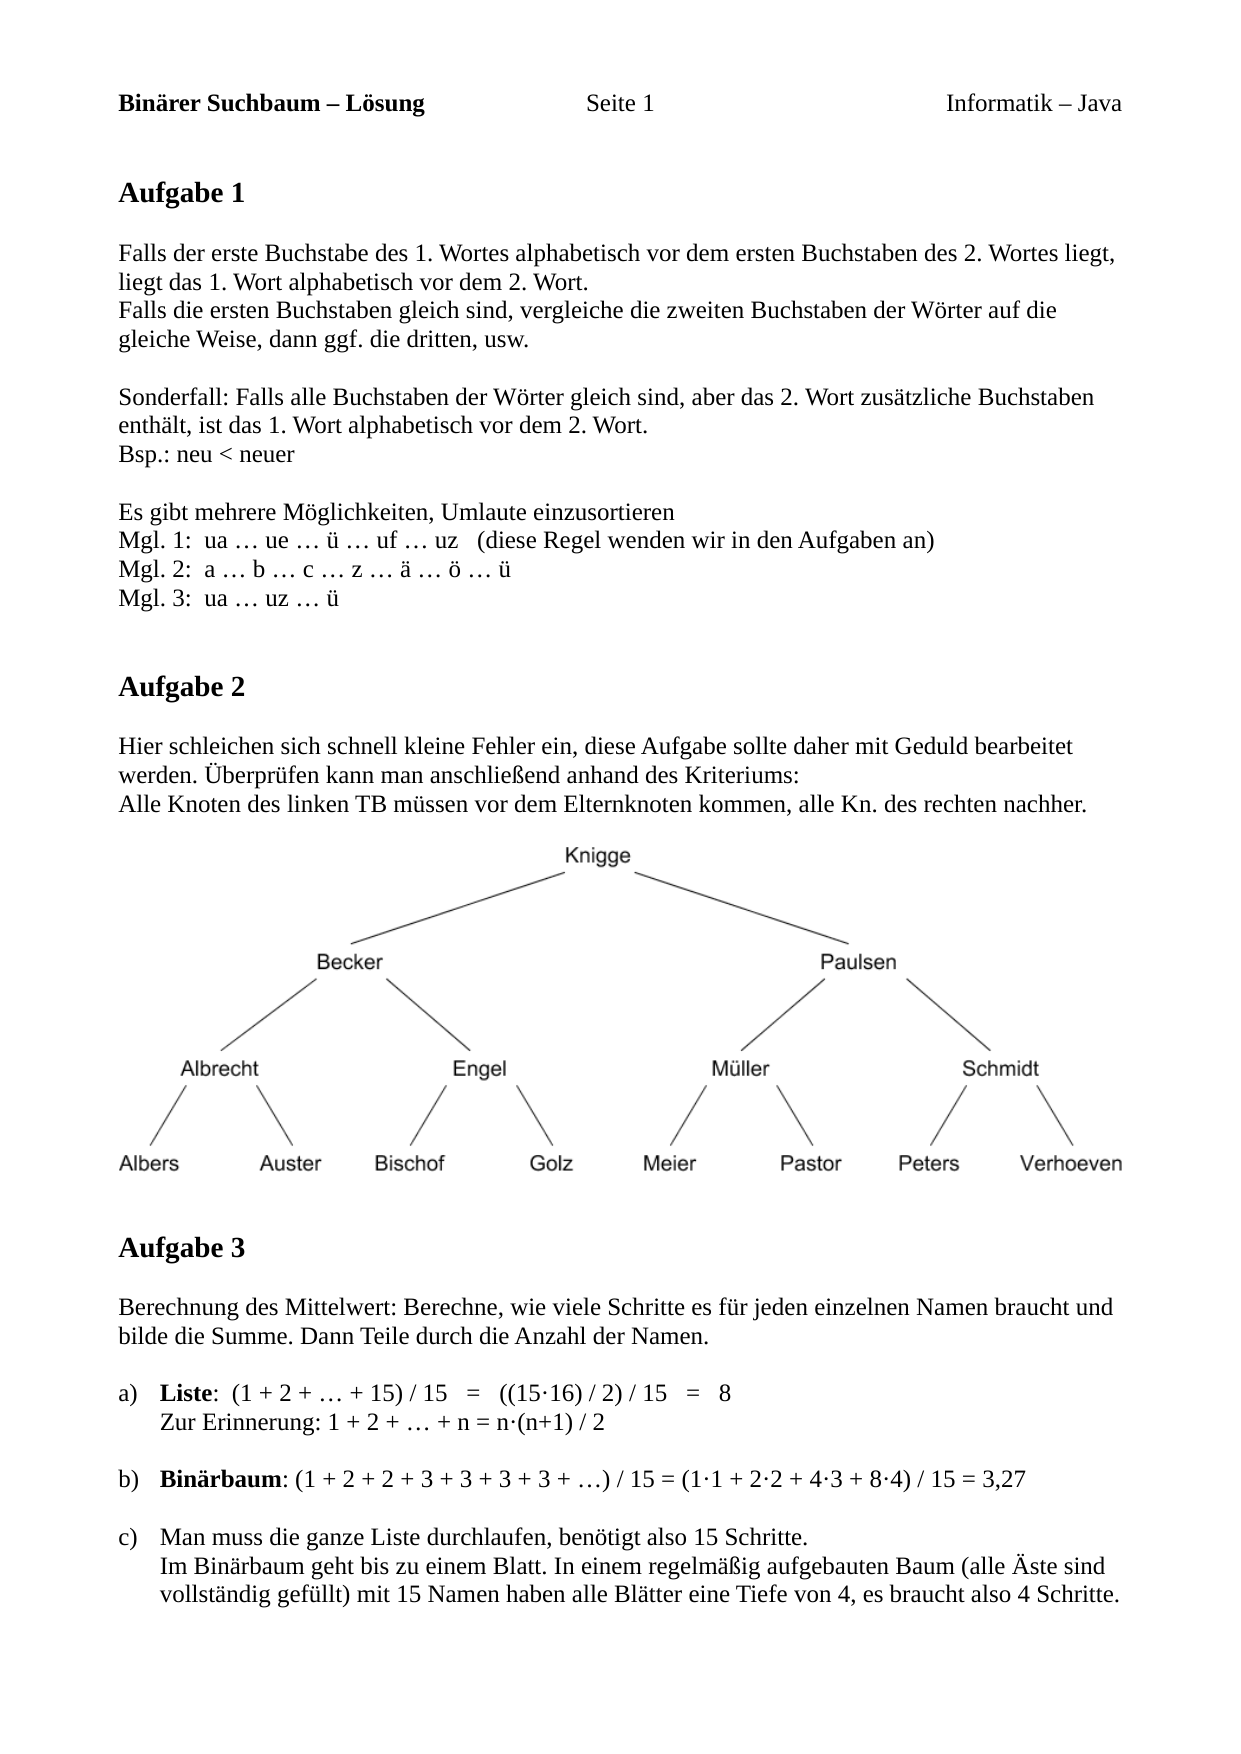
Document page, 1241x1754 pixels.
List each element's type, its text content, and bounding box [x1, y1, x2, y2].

text liegt das 1. Wort alphabetisch vor dem 2. Wort. [118, 267, 1122, 295]
text Bsp.: neu < neuer [118, 439, 1122, 468]
text Falls der erste Buchstabe des 1. Wortes alphabetisch vor dem ersten Buchstaben des 2. Wortes liegt, [118, 238, 1122, 267]
text Alle Knoten des linken TB müssen vor dem Elternknoten kommen, alle Kn. des rechten nachher. [118, 789, 1122, 818]
text Aufgabe 2 [118, 669, 1122, 703]
text Aufgabe 1 [118, 176, 1122, 209]
text Mgl. 3: ua … uz … ü [118, 583, 1122, 612]
picture [118, 846, 1123, 1173]
text Sonderfall: Falls alle Buchstaben der Wörter gleich sind, aber das 2. Wort zusätzliche Buchstaben enthält, ist das 1. Wort alphabetisch vor dem 2. Wort. [118, 382, 1122, 439]
text Berechnung des Mittelwert: Berechne, wie viele Schritte es für jeden einzelnen Namen braucht und bilde die Summe. Dann Teile durch die Anzahl der Namen. [118, 1292, 1122, 1349]
text Falls die ersten Buchstaben gleich sind, vergleiche die zweiten Buchstaben der Wörter auf die gleiche Weise, dann ggf. die dritten, usw. [118, 295, 1122, 353]
text Mgl. 2: a … b … c … z … ä … ö … ü [118, 554, 1122, 583]
text Hier schleichen sich schnell kleine Fehler ein, diese Aufgabe sollte daher mit Geduld bearbeitet werden. Überprüfen kann man anschließend anhand des Kriteriums: [118, 731, 1122, 789]
list Binärbaum: (1 + 2 + 2 + 3 + 3 + 3 + 3 + …) / 15 = (1·1 + 2·2 + 4·3 + 8·4) / 15 = 3,27 [118, 1464, 1122, 1493]
text Aufgabe 3 [118, 1230, 1122, 1263]
text Es gibt mehrere Möglichkeiten, Umlaute einzusortieren [118, 497, 1122, 525]
list Liste: (1 + 2 + … + 15) / 15 = ((15·16) / 2) / 15 = 8 Zur Erinnerung: 1 + 2 + … + n = n·(n+1) / 2 [118, 1378, 1122, 1436]
text Mgl. 1: ua … ue … ü … uf … uz (diese Regel wenden wir in den Aufgaben an) [118, 525, 1122, 554]
list Man muss die ganze Liste durchlaufen, benötigt also 15 Schritte. Im Binärbaum geht bis zu einem Blatt. In einem regelmäßig aufgebauten Baum (alle Äste sind vollständig gefüllt) mit 15 Namen haben alle Blätter eine Tiefe von 4, es braucht also 4 Schritte. [118, 1522, 1122, 1608]
